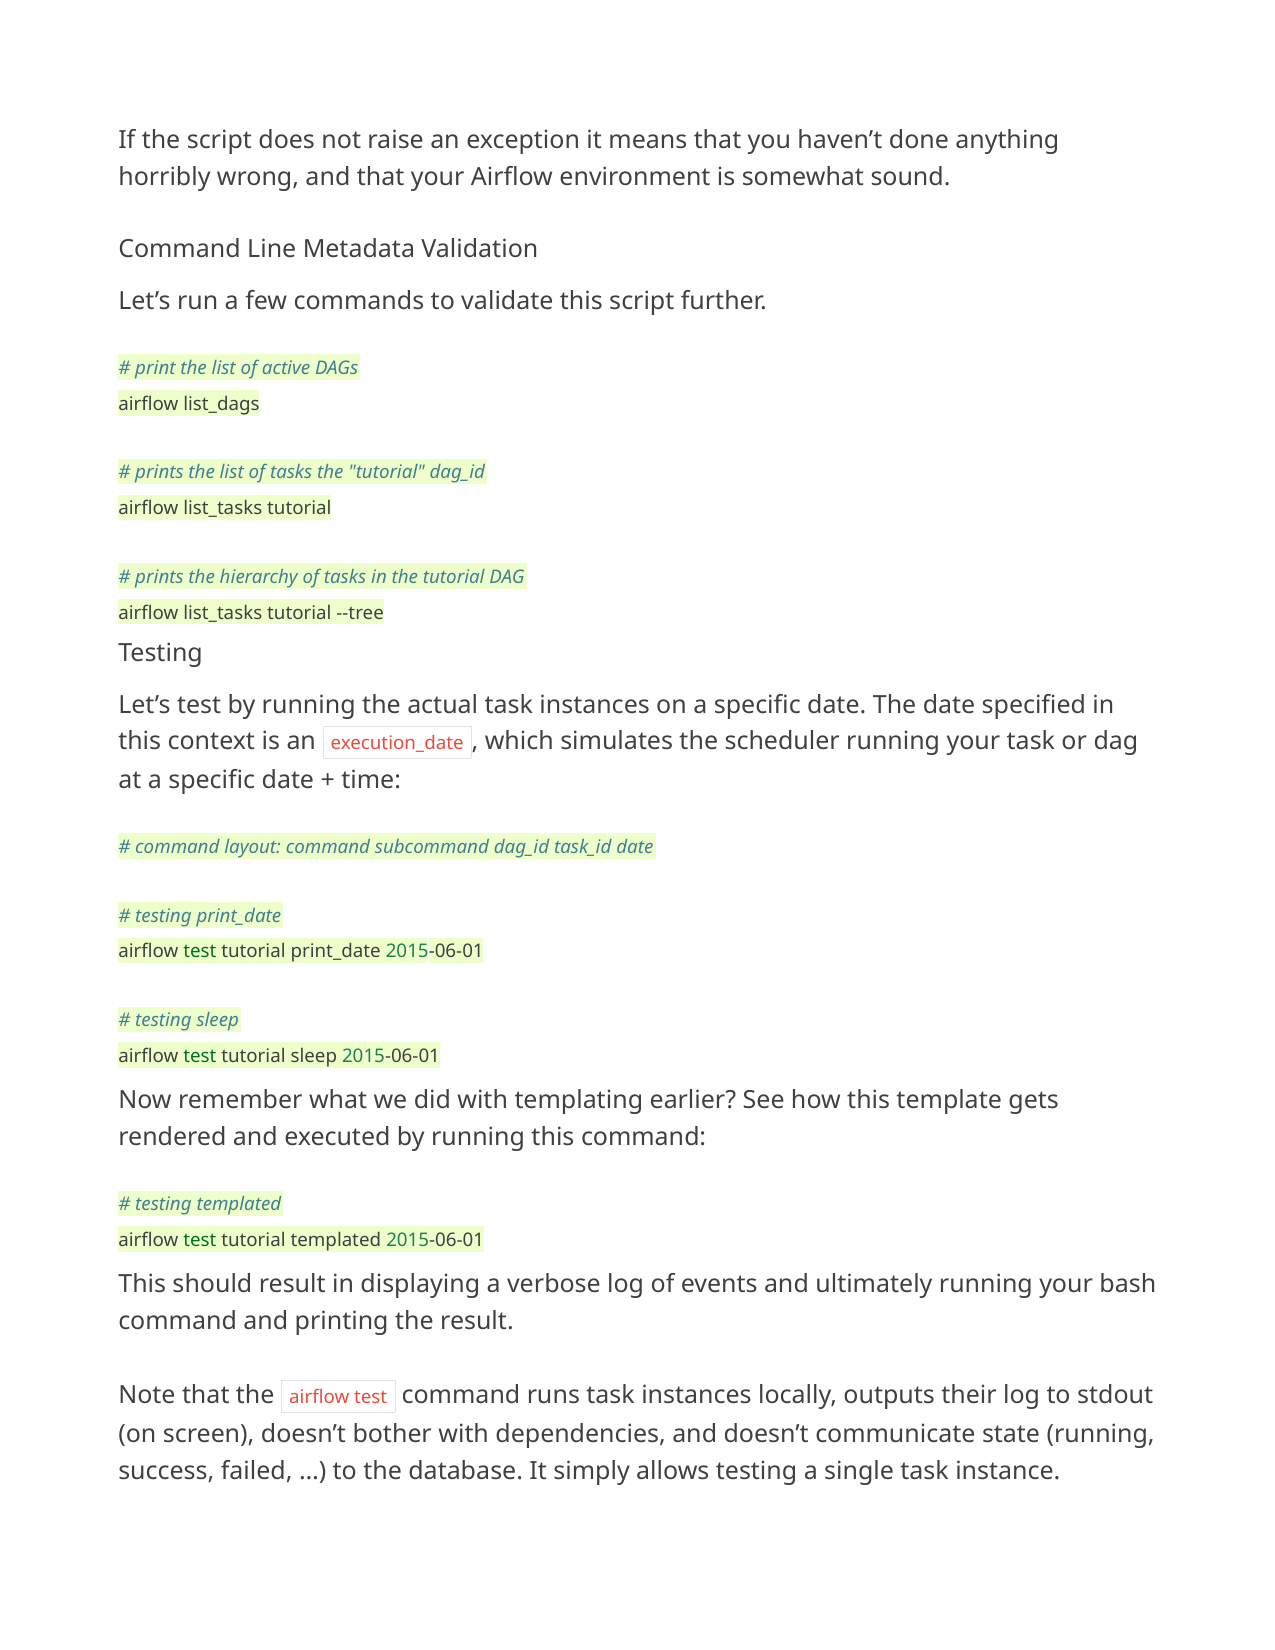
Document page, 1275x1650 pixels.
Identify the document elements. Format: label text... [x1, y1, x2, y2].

text airflow test tutorial templated 2015-06-01 [118, 1226, 1157, 1252]
subtitle Command Line Metadata Validation [118, 231, 1157, 265]
subtitle Testing [118, 635, 1157, 669]
text This should result in displaying a verbose log of events and ultimately running your bash command and printing the result. [118, 1262, 1157, 1337]
text # prints the hierarchy of tasks in the tutorial DAG [118, 563, 1157, 589]
text Note that the airflow test command runs task instances locally, outputs their log to stdout (on screen), doesn’t bother with dependencies, and doesn’t communicate state (running, success, failed, …) to the database. It simply allows testing a single task instance. [118, 1374, 1157, 1487]
text # prints the list of tasks the "tutorial" dag_id [118, 459, 1157, 484]
text airflow test tutorial print_date 2015-06-01 [118, 938, 1157, 963]
text airflow list_tasks tutorial [118, 494, 1157, 520]
text airflow list_dags [118, 390, 1157, 416]
text airflow list_tasks tutorial --tree [118, 599, 1157, 624]
text # testing sleep [118, 1007, 1157, 1032]
text If the script does not raise an exception it means that you haven’t done anything horribly wrong, and that your Airflow environment is somewhat sound. [118, 118, 1157, 193]
text Let’s run a few commands to validate this script further. [118, 279, 1157, 317]
text Now remember what we did with templating earlier? See how this template gets rendered and executed by running this command: [118, 1078, 1157, 1153]
text Let’s test by running the actual task instances on a specific date. The date specified in this context is an execution_date, which simulates the scheduler running your task or dag at a specific date + time: [118, 683, 1157, 796]
text # command layout: command subcommand dag_id task_id date [118, 833, 1157, 859]
text # testing templated [118, 1191, 1157, 1216]
text airflow test tutorial sleep 2015-06-01 [118, 1042, 1157, 1068]
text # testing print_date [118, 902, 1157, 928]
text # print the list of active DAGs [118, 354, 1157, 380]
